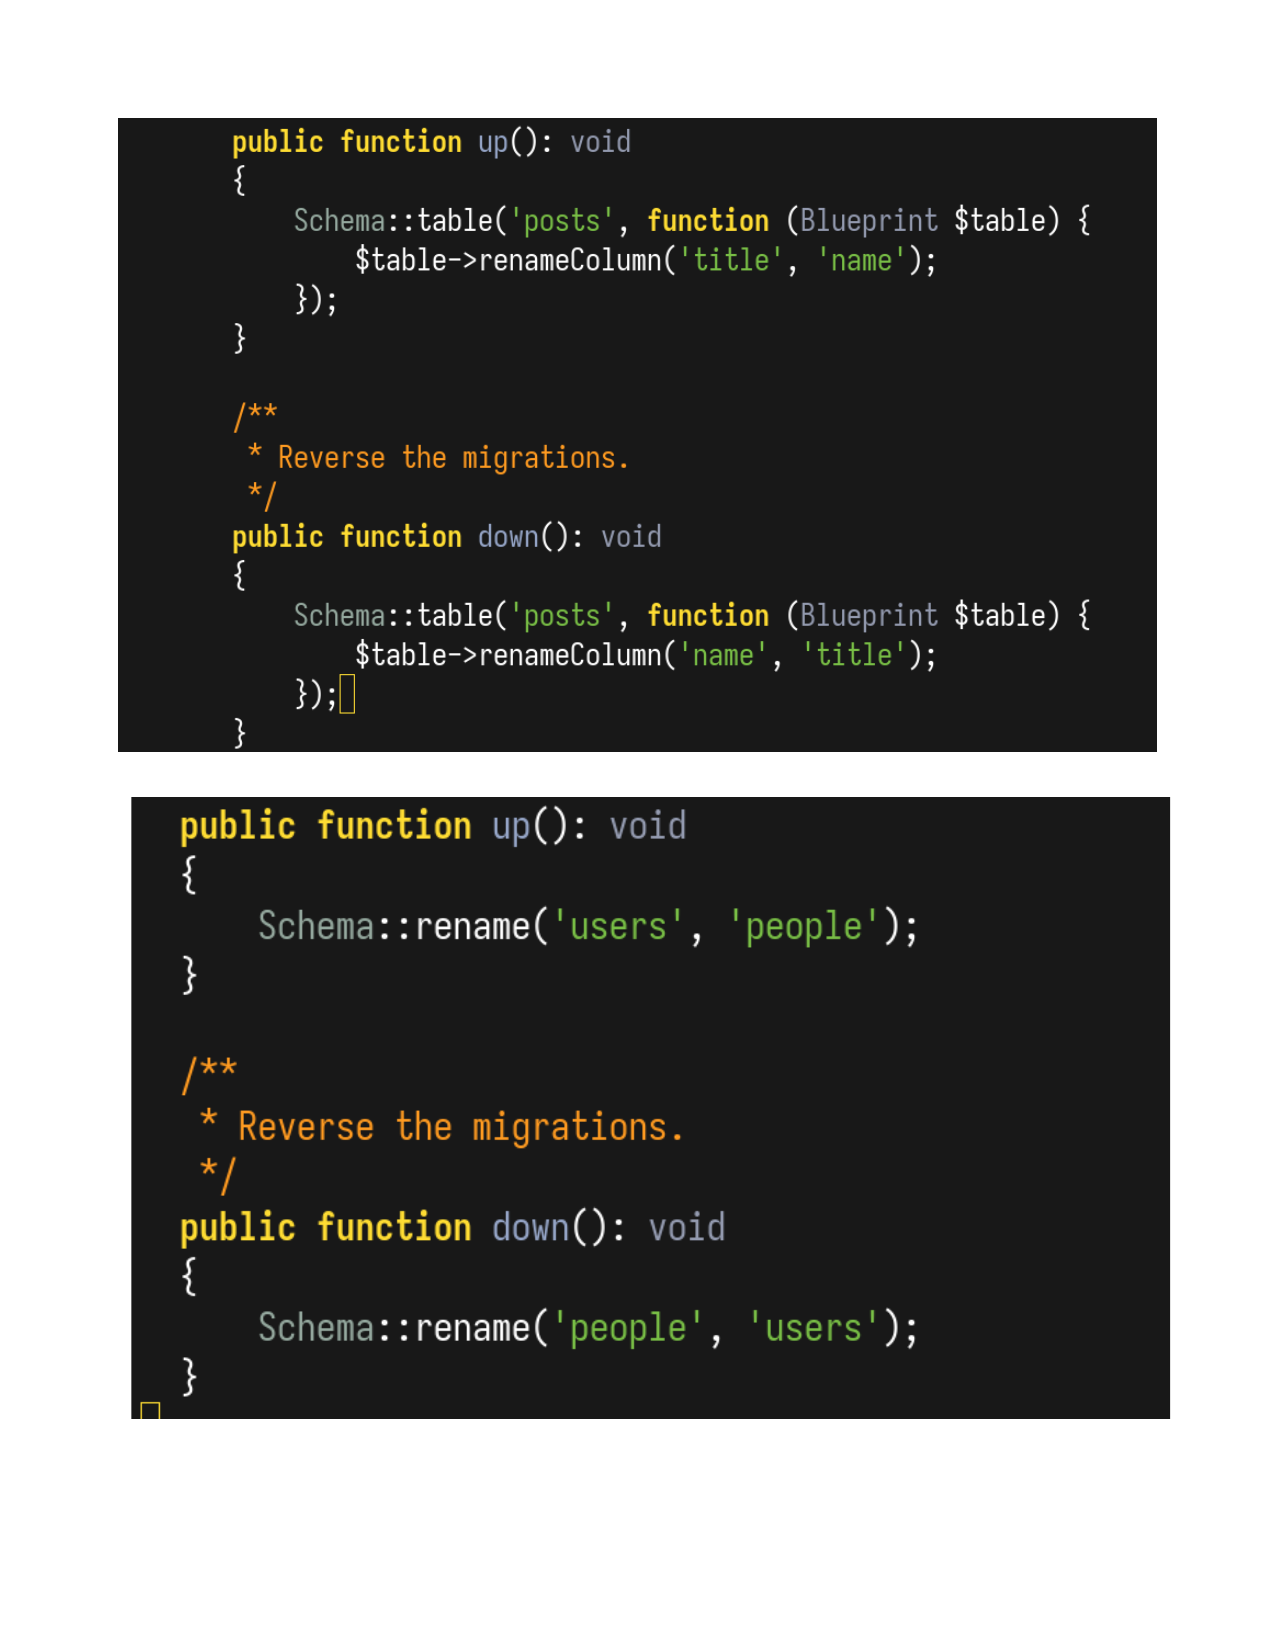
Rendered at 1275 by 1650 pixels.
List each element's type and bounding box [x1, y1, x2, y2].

picture [118, 118, 1157, 752]
picture [131, 797, 1171, 1419]
